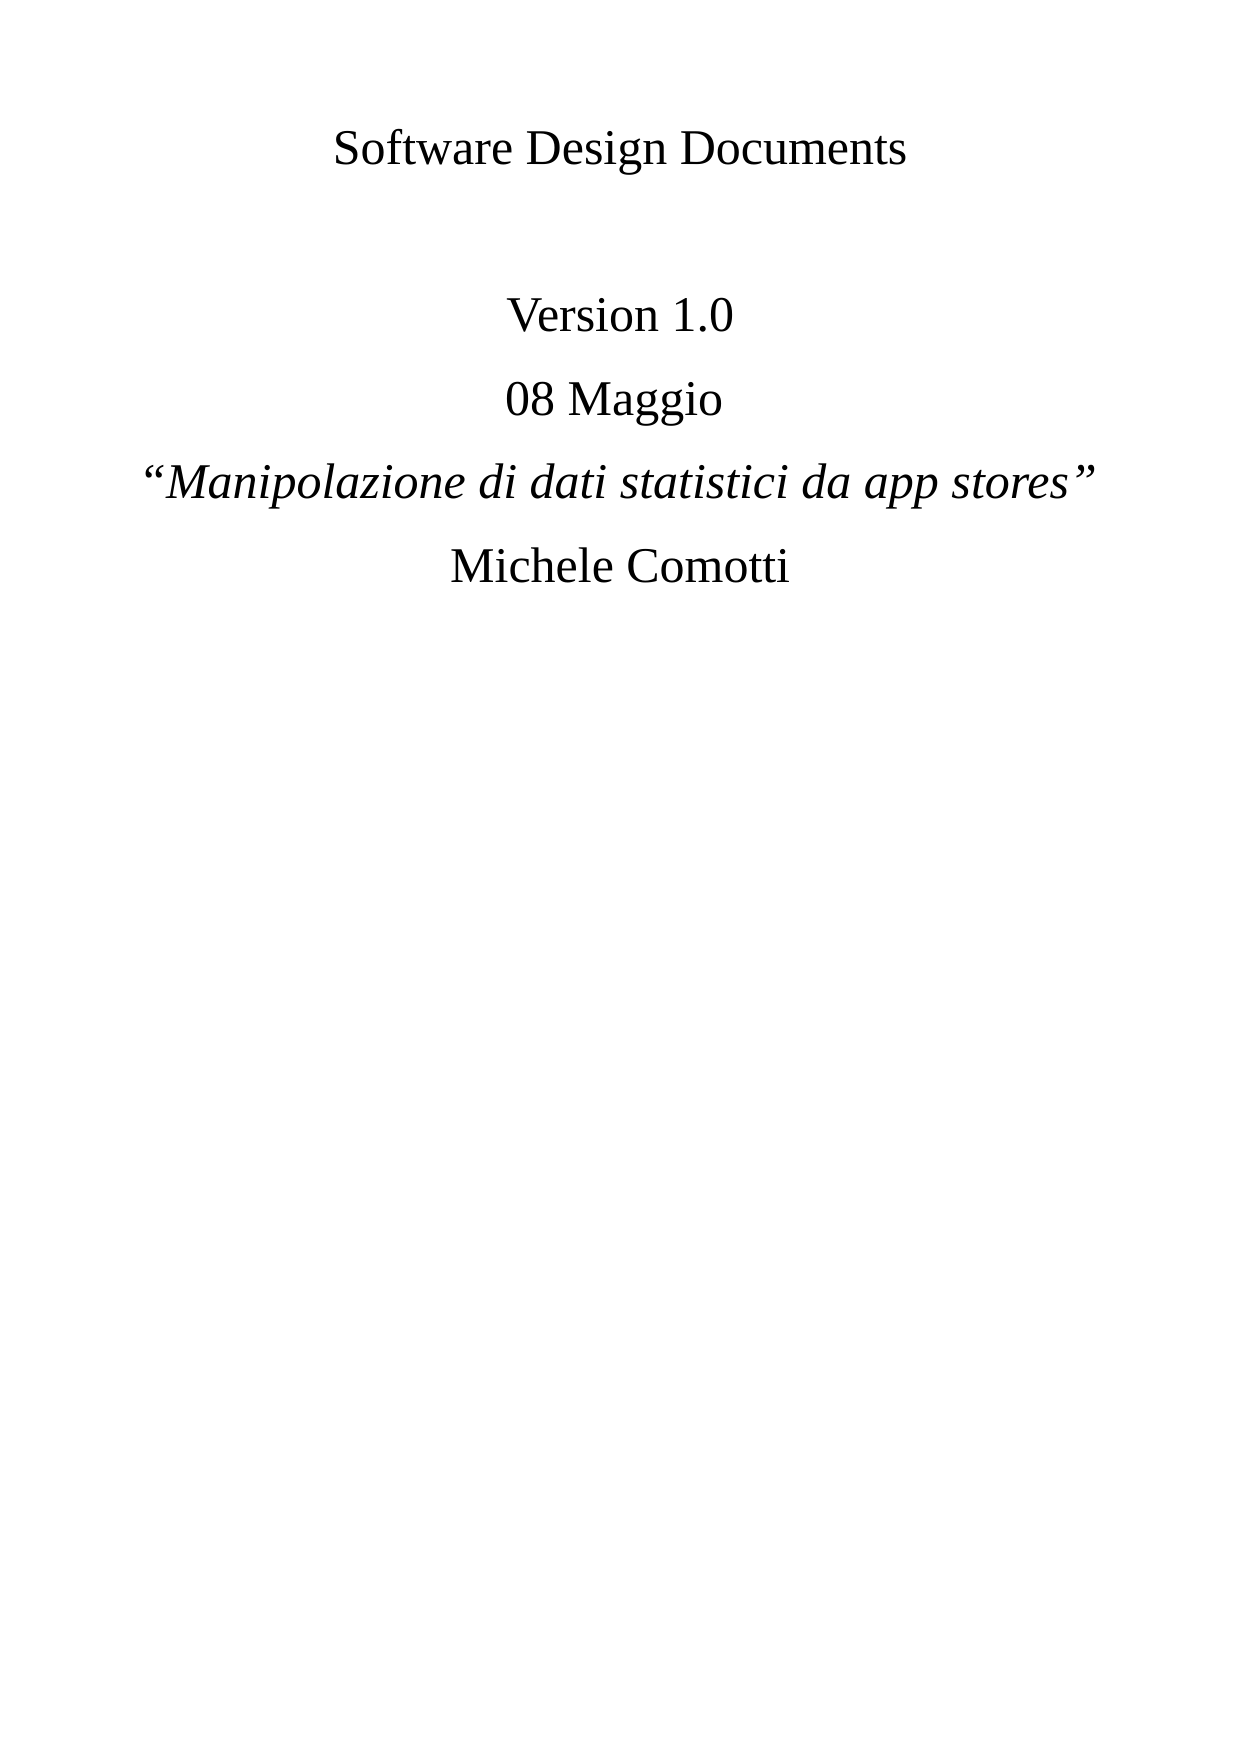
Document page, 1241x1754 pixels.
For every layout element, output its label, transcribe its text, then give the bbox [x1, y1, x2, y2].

text “Manipolazione di dati statistici da app stores” [118, 452, 1122, 510]
text Michele Comotti [118, 536, 1122, 593]
text Software Design Documents [118, 118, 1122, 176]
text Version 1.0 [118, 285, 1122, 343]
text 08 Maggio [118, 369, 1122, 426]
